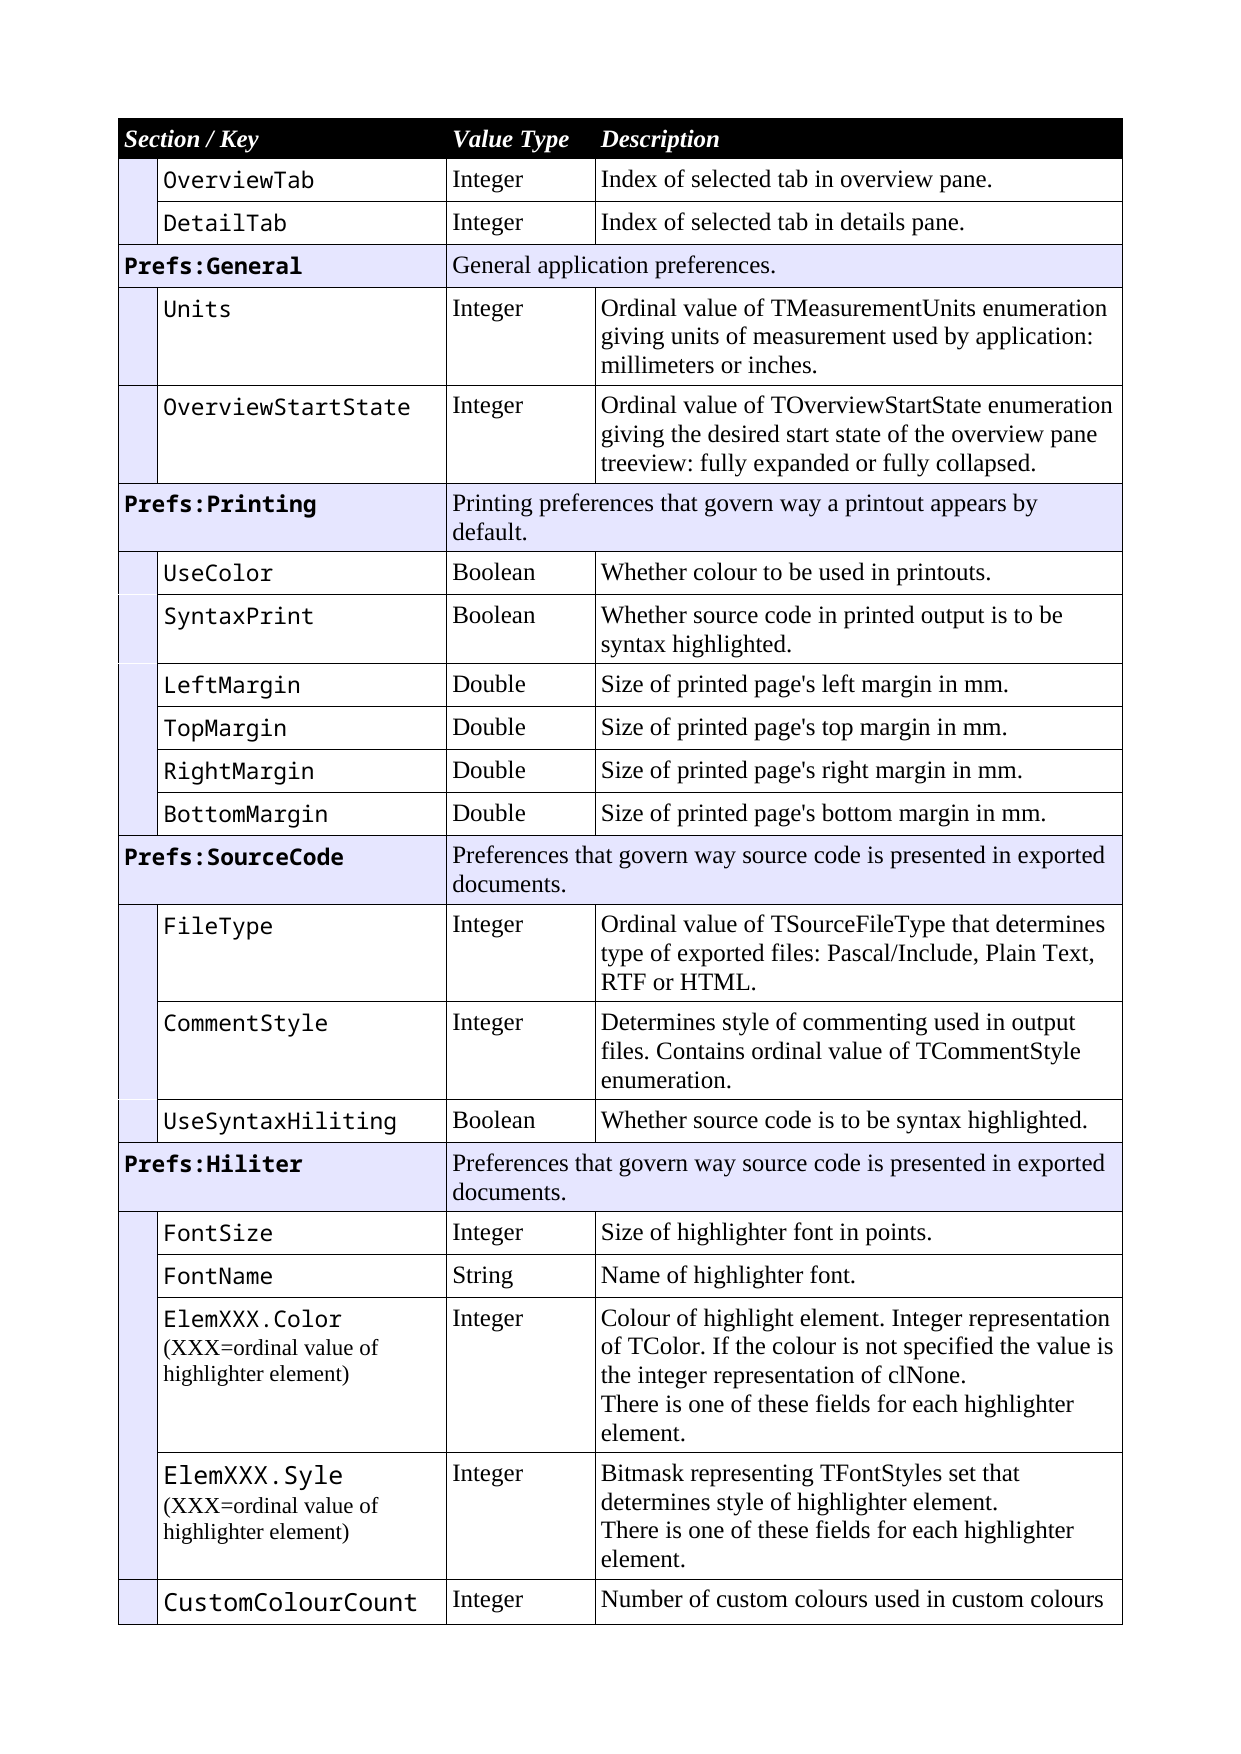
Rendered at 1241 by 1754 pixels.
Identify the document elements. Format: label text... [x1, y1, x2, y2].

table_cell FontName [158, 1255, 446, 1297]
table_cell Preferences that govern way source code is presented in exported documents. [447, 836, 1122, 904]
table_cell TopMargin [158, 707, 446, 749]
table_cell Double [447, 707, 595, 749]
table_cell OverviewTab [158, 159, 446, 201]
table_cell Boolean [447, 1100, 595, 1142]
table_cell OverviewStartState [158, 386, 446, 483]
table_cell [119, 749, 157, 792]
table_cell Printing preferences that govern way a printout appears by default. [447, 484, 1122, 551]
table_cell UseColor [158, 552, 446, 594]
table_cell BottomMargin [158, 793, 446, 835]
table_cell Integer [447, 159, 595, 201]
table_cell Index of selected tab in overview pane. [596, 159, 1122, 201]
table_cell Determines style of commenting used in output files. Contains ordinal value of TCommentStyle enumeration. [596, 1002, 1122, 1099]
table_cell [119, 706, 157, 749]
table_cell SyntaxPrint [158, 595, 446, 663]
table_header Value Type [447, 119, 595, 158]
table_cell String [447, 1255, 595, 1297]
table_cell [119, 1297, 157, 1452]
table_cell Preferences that govern way source code is presented in exported documents. [447, 1143, 1122, 1211]
table_cell Boolean [447, 595, 595, 663]
table_cell Index of selected tab in details pane. [596, 202, 1122, 244]
table_cell Whether source code in printed output is to be syntax highlighted. [596, 595, 1122, 663]
table_cell Boolean [447, 552, 595, 594]
table_cell UseSyntaxHiliting [158, 1100, 446, 1142]
table_header Description [596, 119, 1122, 158]
table_cell FileType [158, 905, 446, 1001]
table_cell Prefs:Hiliter [119, 1143, 446, 1211]
table_cell Integer [447, 1212, 595, 1254]
table_cell Prefs:SourceCode [119, 836, 446, 904]
table_cell [119, 552, 157, 594]
table_cell CommentStyle [158, 1002, 446, 1099]
table_cell Double [447, 664, 595, 706]
table_cell Integer [447, 202, 595, 244]
table_cell CustomColourCount [158, 1580, 446, 1624]
table_cell Prefs:General [119, 245, 446, 287]
table_cell Ordinal value of TOverviewStartState enumeration giving the desired start state of the overview pane treeview: fully expanded or fully collapsed. [596, 386, 1122, 483]
table_cell Integer [447, 1580, 595, 1624]
table_header Section / Key [119, 119, 446, 158]
table_cell Prefs:Printing [119, 484, 446, 551]
table_cell Integer [447, 1298, 595, 1452]
table_cell Ordinal value of TMeasurementUnits enumeration giving units of measurement used by application: millimeters or inches. [596, 288, 1122, 385]
table_cell Whether colour to be used in printouts. [596, 552, 1122, 594]
table_cell [119, 595, 157, 663]
table_cell [119, 1580, 157, 1624]
table_cell [119, 159, 157, 244]
table_cell [119, 1100, 157, 1142]
table_cell [119, 1452, 157, 1579]
table_cell FontSize [158, 1212, 446, 1254]
table_cell ElemXXX.Color (XXX=ordinal value of highlighter element) [158, 1298, 446, 1452]
table_cell General application preferences. [447, 245, 1122, 287]
table_cell Colour of highlight element. Integer representation of TColor. If the colour is not specified the value is the integer representation of clNone. There is one of these fields for each highlighter element. [596, 1298, 1122, 1452]
table_cell Size of printed page's right margin in mm. [596, 750, 1122, 792]
table_cell [119, 288, 157, 385]
table_cell Size of printed page's left margin in mm. [596, 664, 1122, 706]
table_cell [119, 1212, 157, 1254]
table_cell [119, 792, 157, 835]
table_cell RightMargin [158, 750, 446, 792]
table_cell Integer [447, 905, 595, 1001]
table_cell Number of custom colours used in custom colours [596, 1580, 1122, 1624]
table_cell DetailTab [158, 202, 446, 244]
table_cell Double [447, 750, 595, 792]
table_cell [119, 905, 157, 1002]
table_cell [119, 1254, 157, 1297]
table_cell [119, 386, 157, 483]
table_cell LeftMargin [158, 664, 446, 706]
table_cell ElemXXX.Syle (XXX=ordinal value of highlighter element) [158, 1453, 446, 1579]
table_cell Double [447, 793, 595, 835]
table_cell Size of highlighter font in points. [596, 1212, 1122, 1254]
table_cell [119, 664, 157, 706]
table_cell [119, 1002, 157, 1099]
table_cell Name of highlighter font. [596, 1255, 1122, 1297]
table_cell Ordinal value of TSourceFileType that determines type of exported files: Pascal/Include, Plain Text, RTF or HTML. [596, 905, 1122, 1001]
table_cell Integer [447, 288, 595, 385]
table_cell Integer [447, 1453, 595, 1579]
table_cell Bitmask representing TFontStyles set that determines style of highlighter element. There is one of these fields for each highlighter element. [596, 1453, 1122, 1579]
table_cell Size of printed page's top margin in mm. [596, 707, 1122, 749]
table_cell Whether source code is to be syntax highlighted. [596, 1100, 1122, 1142]
table_cell Integer [447, 1002, 595, 1099]
table_cell Size of printed page's bottom margin in mm. [596, 793, 1122, 835]
table_cell Integer [447, 386, 595, 483]
table_cell Units [158, 288, 446, 385]
